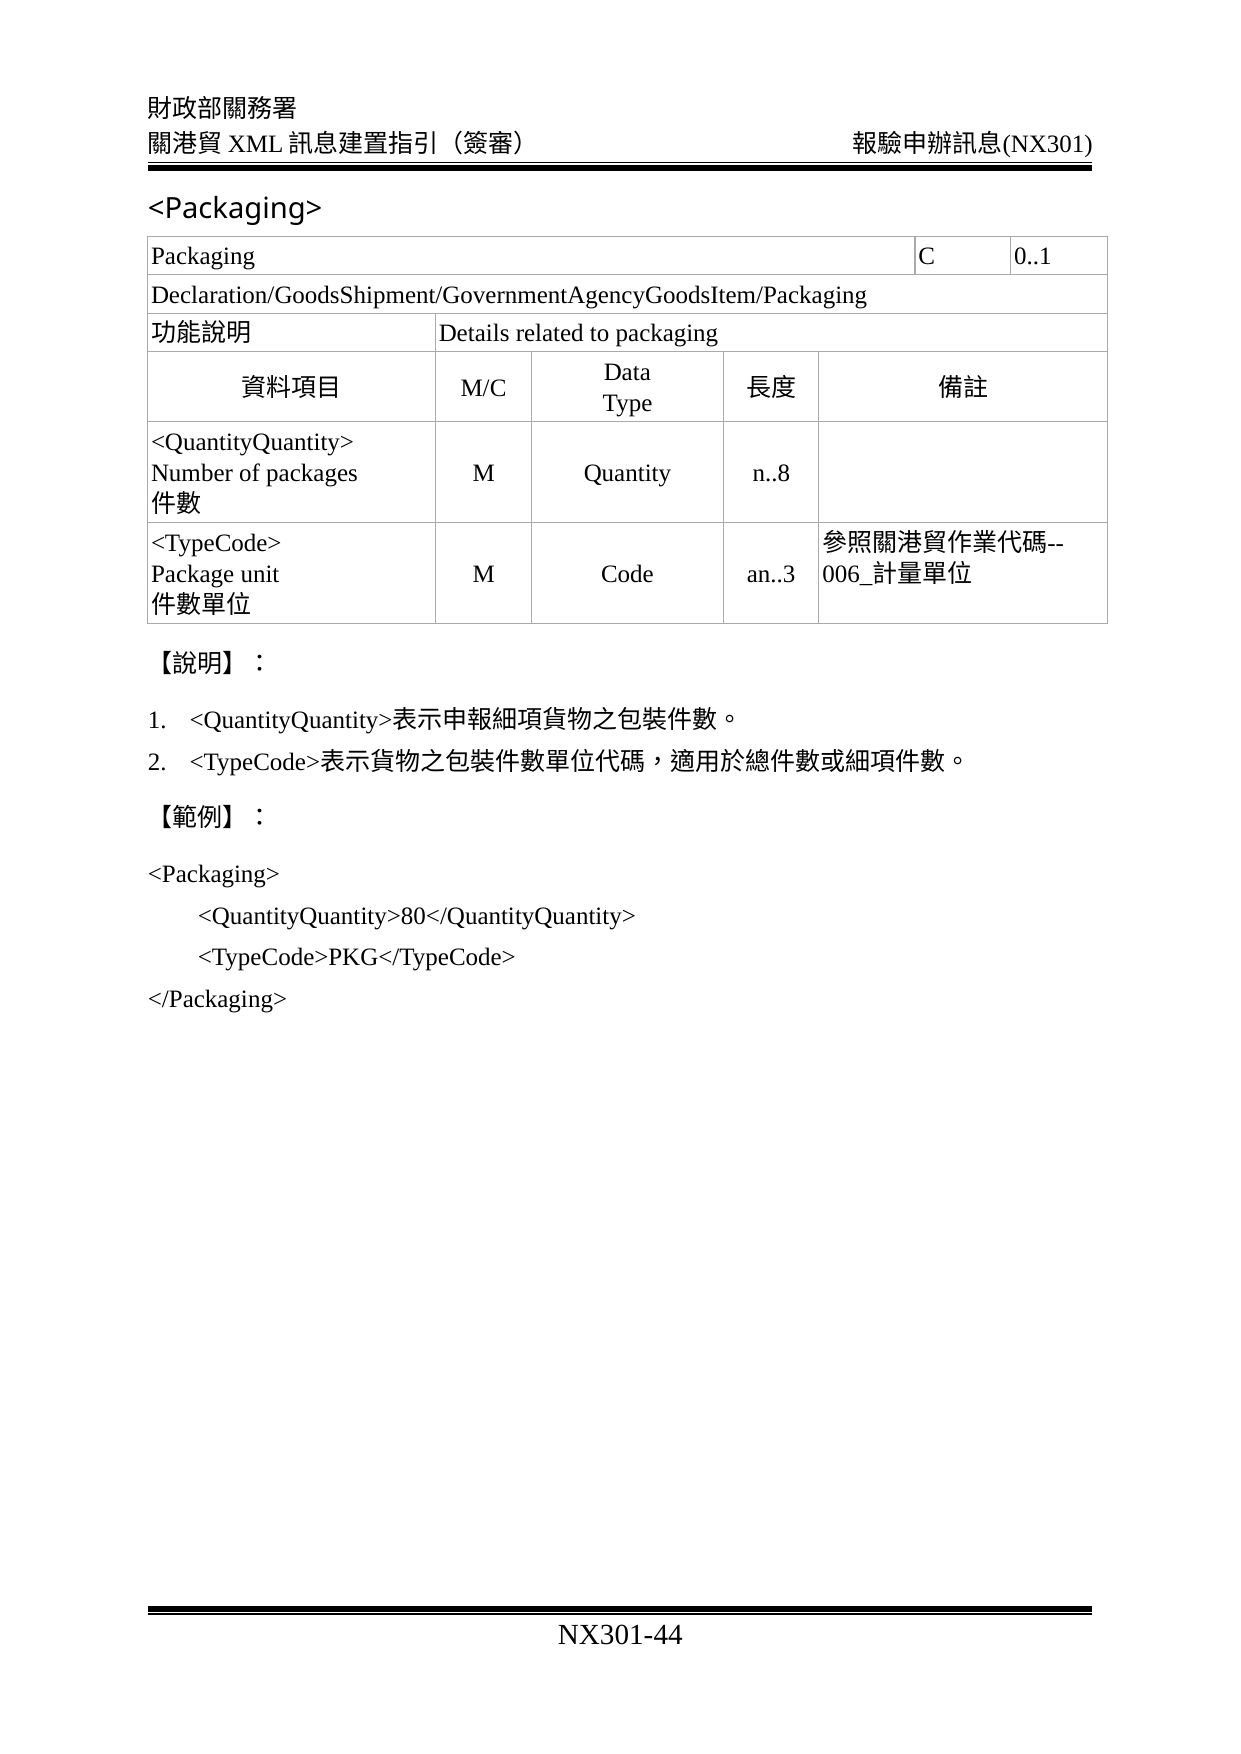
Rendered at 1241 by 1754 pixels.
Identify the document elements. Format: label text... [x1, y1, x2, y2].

table_cell M [436, 422, 531, 522]
text 【範例】： [148, 793, 1092, 834]
table_cell Declaration/GoodsShipment/GovernmentAgencyGoodsItem/Packaging [148, 275, 1107, 313]
subtitle <Packaging> [148, 177, 1092, 229]
table_cell Details related to packaging [436, 314, 1107, 351]
table_cell an..3 [724, 523, 818, 623]
list <QuantityQuantity>表示申報細項貨物之包裝件數。 [148, 695, 1092, 737]
table_cell 參照關港貿作業代碼--006_計量單位 [819, 523, 1107, 623]
table_cell Code [532, 523, 723, 623]
table_cell M [436, 523, 531, 623]
table_header 0..1 [1011, 237, 1107, 274]
table_cell [819, 422, 1107, 522]
table_cell Quantity [532, 422, 723, 522]
table_cell <TypeCode> Package unit 件數單位 [148, 523, 435, 623]
table_cell 備註 [819, 352, 1107, 421]
table_cell Data Type [532, 352, 723, 421]
text <TypeCode>PKG</TypeCode> [148, 932, 1092, 974]
text 【說明】： [148, 639, 1092, 680]
text </Packaging> [148, 974, 1092, 1016]
table_header C [916, 237, 1010, 274]
table_cell 功能說明 [148, 314, 435, 351]
text <QuantityQuantity>80</QuantityQuantity> [148, 891, 1092, 932]
table_cell <QuantityQuantity> Number of packages 件數 [148, 422, 435, 522]
table_cell M/C [436, 352, 531, 421]
table_cell 長度 [724, 352, 818, 421]
table_cell n..8 [724, 422, 818, 522]
subtitle <Packaging> [148, 849, 1092, 891]
list <TypeCode>表示貨物之包裝件數單位代碼，適用於總件數或細項件數。 [148, 737, 1092, 778]
table_header Packaging [148, 237, 914, 274]
table_cell 資料項目 [148, 352, 435, 421]
